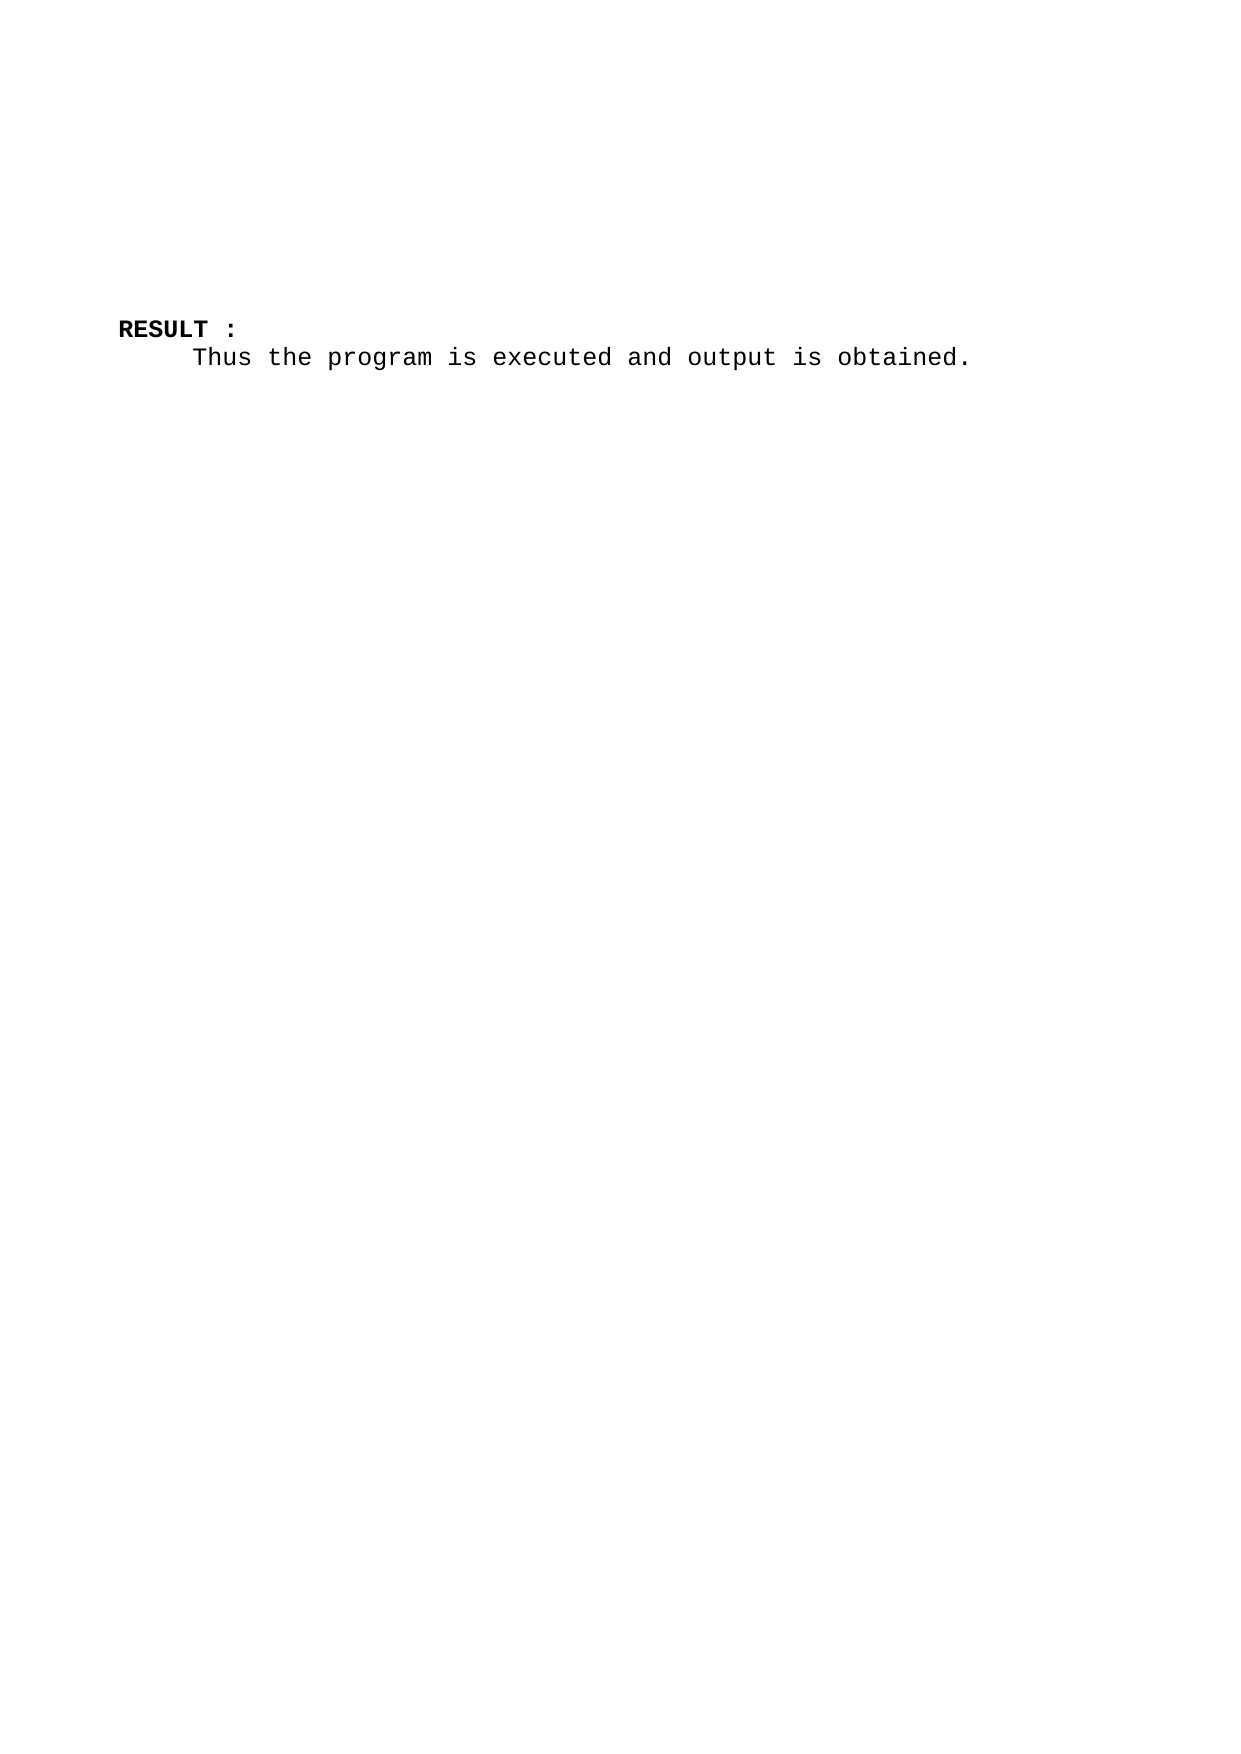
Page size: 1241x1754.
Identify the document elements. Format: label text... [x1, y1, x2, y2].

text Thus the program is executed and output is obtained. [118, 345, 1122, 373]
text RESULT : [118, 316, 1122, 345]
